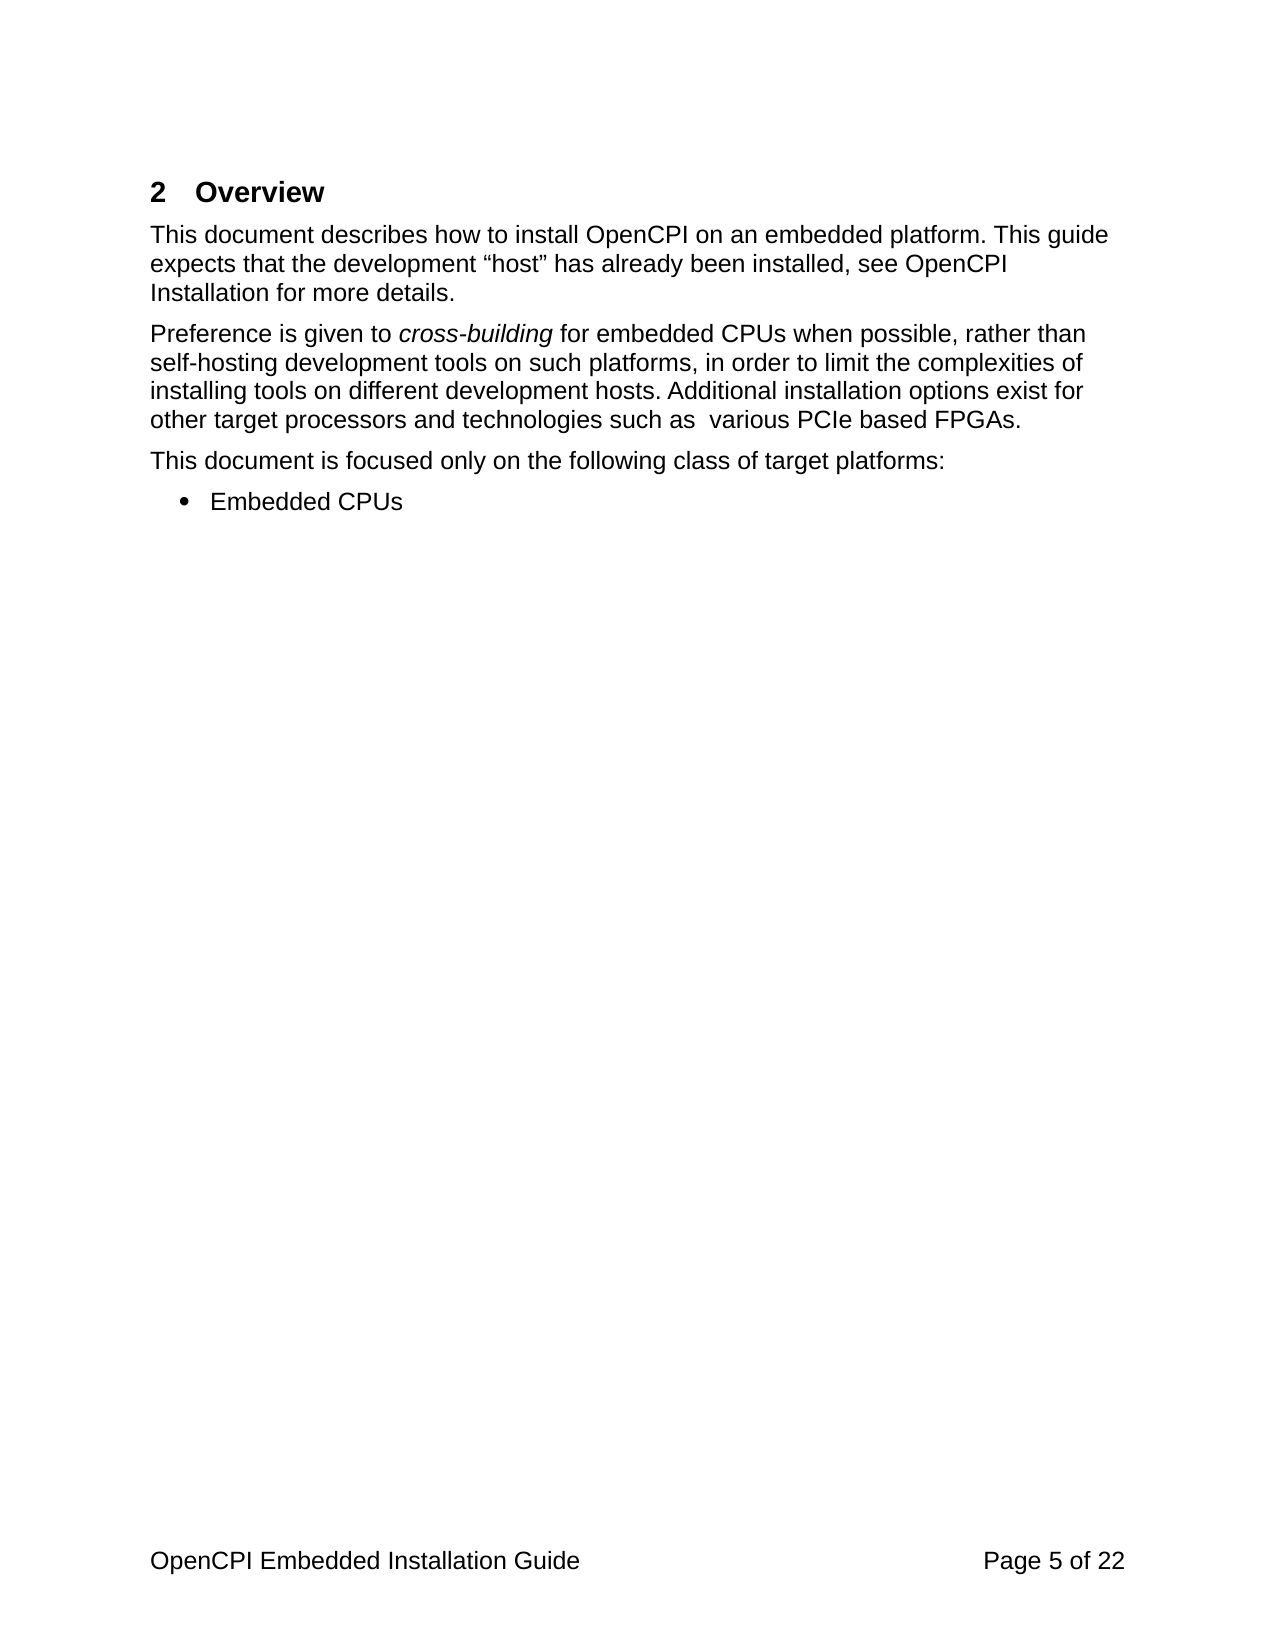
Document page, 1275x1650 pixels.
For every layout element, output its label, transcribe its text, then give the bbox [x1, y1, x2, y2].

subtitle Overview [150, 175, 1125, 208]
text Preference is given to cross-building for embedded CPUs when possible, rather than self-hosting development tools on such platforms, in order to limit the complexities of installing tools on different development hosts. Additional installation options exist for other target processors and technologies such as various PCIe based FPGAs. [150, 319, 1125, 434]
text This document describes how to install OpenCPI on an embedded platform. This guide expects that the development “host” has already been installed, see OpenCPI Installation for more details. [150, 221, 1125, 307]
list Embedded CPUs [180, 486, 1125, 515]
text This document is focused only on the following class of target platforms: [150, 446, 1125, 474]
